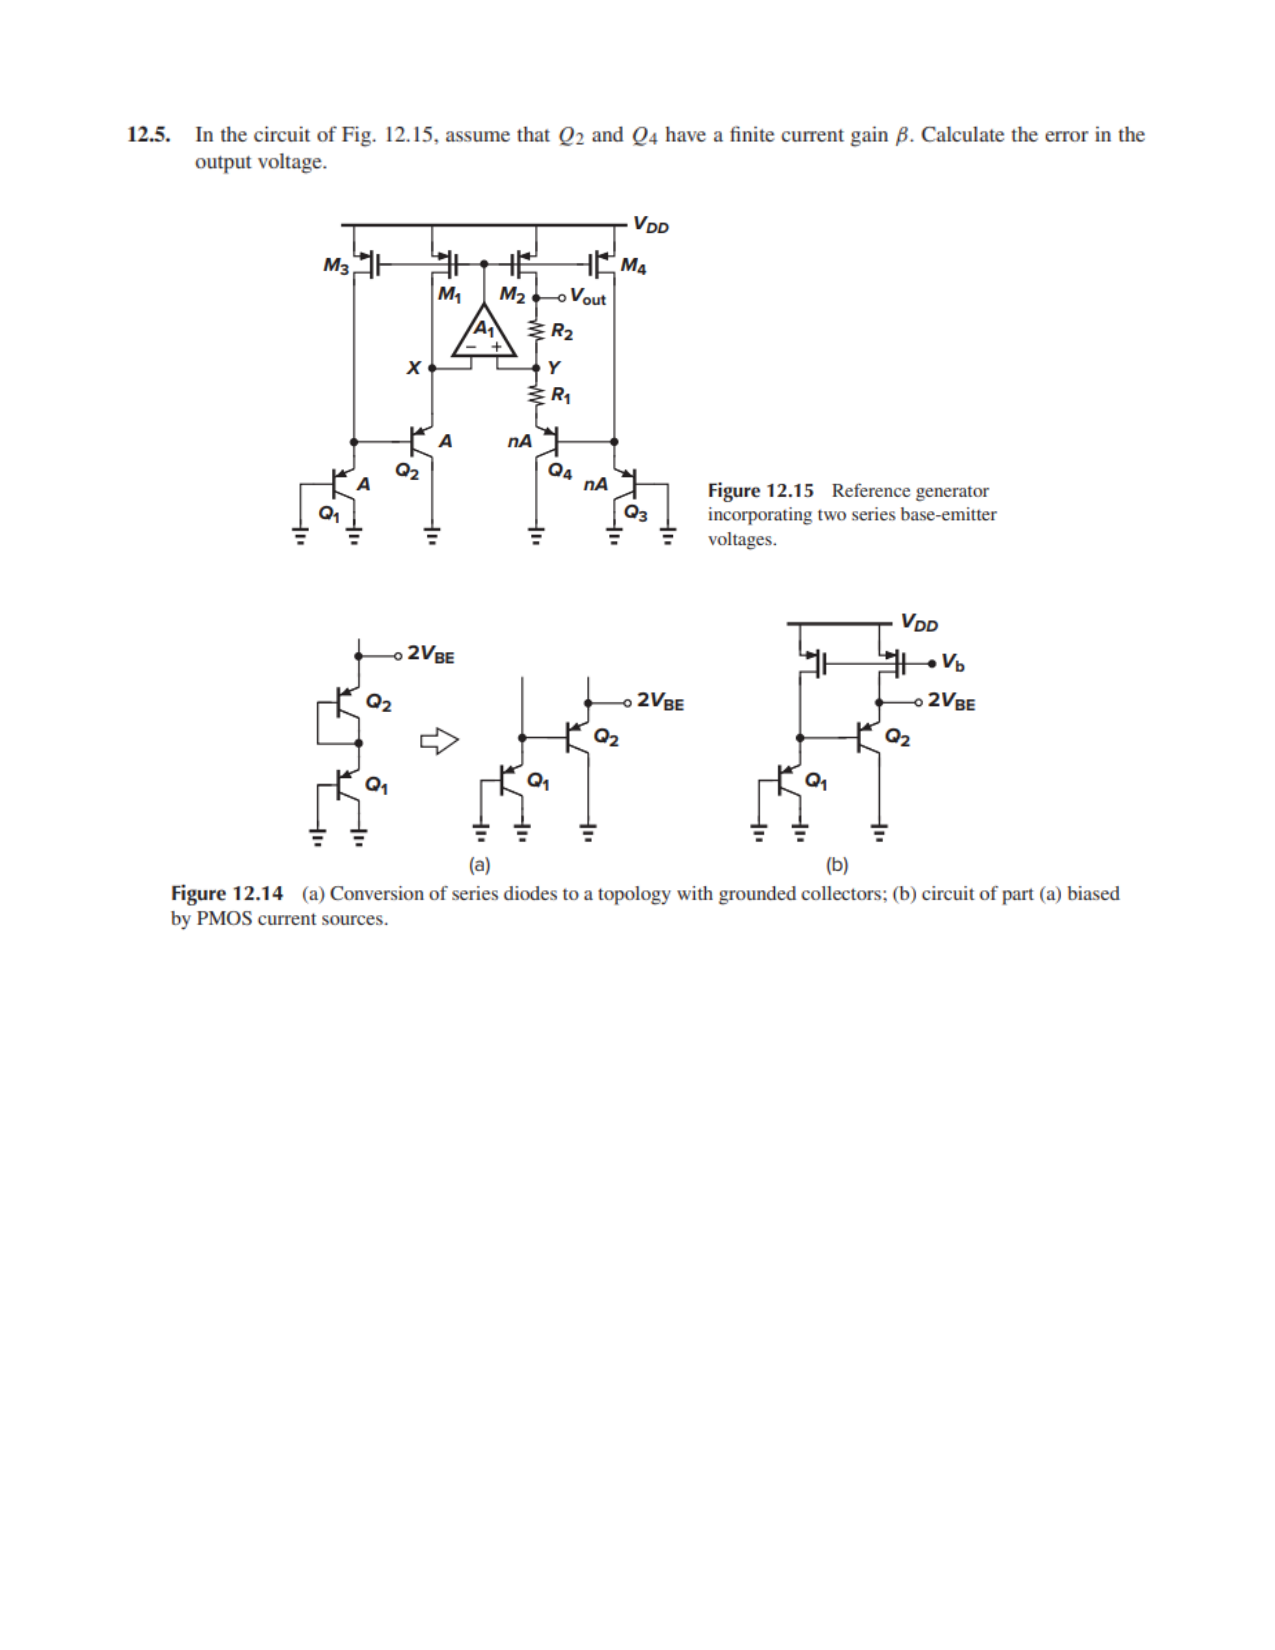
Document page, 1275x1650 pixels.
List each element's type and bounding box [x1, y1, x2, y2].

picture [118, 118, 1157, 179]
picture [150, 612, 1125, 932]
picture [262, 198, 1013, 560]
